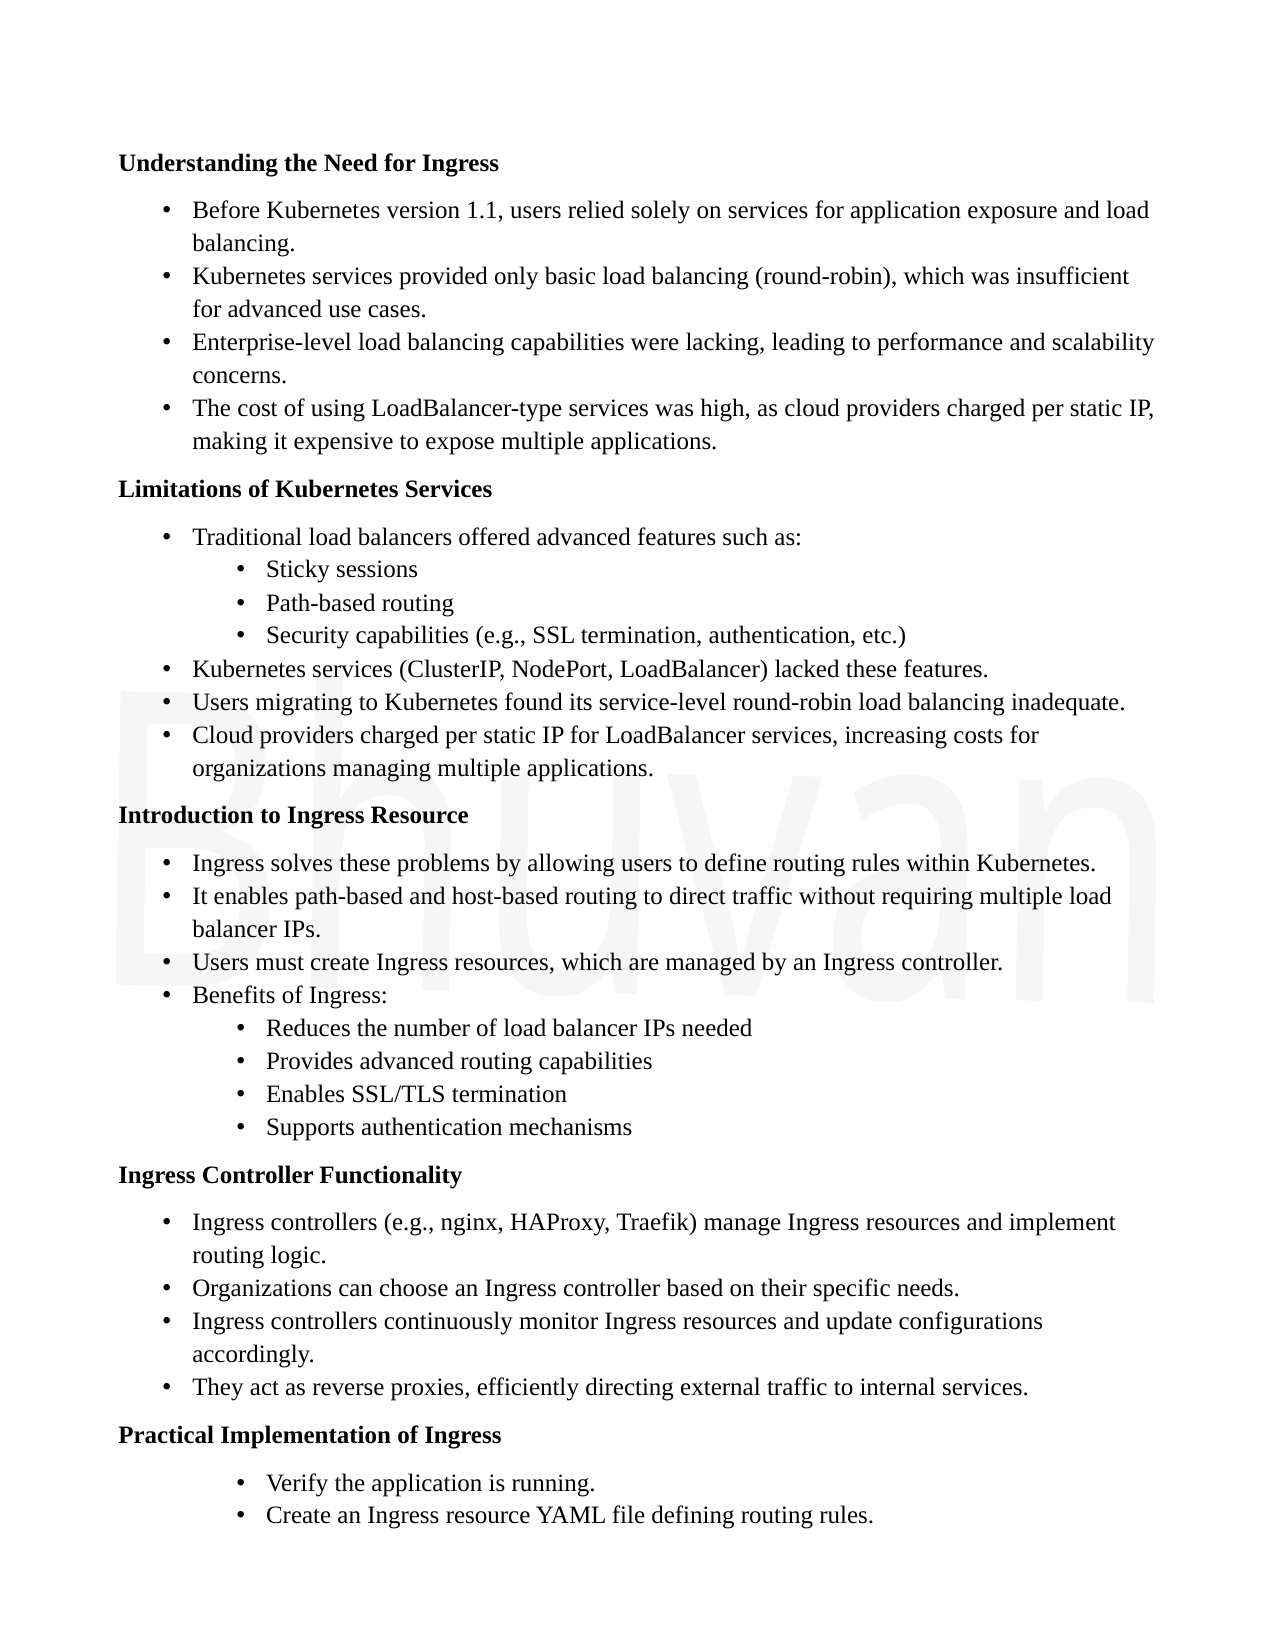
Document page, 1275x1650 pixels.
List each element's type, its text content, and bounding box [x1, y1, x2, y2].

text Introduction to Ingress Resource [1056, 808, 1124, 829]
list Security capabilities (e.g., SSL termination, authentication, etc.) [236, 621, 1157, 649]
list Reduces the number of load balancer IPs needed [236, 1013, 1157, 1042]
text Understanding the Need for Ingress [118, 148, 1157, 176]
list Cloud providers charged per static IP for LoadBalancer services, increasing costs for organizations managing multiple applications. [341, 720, 1157, 781]
list Users must create Ingress resources, which are managed by an Ingress controller. [236, 947, 311, 976]
text Limitations of Kubernetes Services [118, 474, 1157, 503]
list Ingress solves these problems by allowing users to define routing rules within Kubernetes. [162, 848, 236, 877]
list It enables path-based and host-based routing to direct traffic without requiring multiple load balancer IPs. [339, 881, 424, 943]
list Traditional load balancers offered advanced features such as: [162, 522, 1157, 550]
text Practical Implementation of Ingress [118, 1420, 1157, 1449]
list Enables SSL/TLS termination [236, 1079, 1157, 1108]
list Kubernetes services (ClusterIP, NodePort, LoadBalancer) lacked these features. [162, 654, 1157, 682]
list They act as reverse proxies, efficiently directing external traffic to internal services. [162, 1372, 1157, 1401]
list Kubernetes services provided only basic load balancing (round-robin), which was insufficient for advanced use cases. [162, 261, 1157, 323]
list It enables path-based and host-based routing to direct traffic without requiring multiple load balancer IPs. [263, 881, 312, 943]
list Users must create Ingress resources, which are managed by an Ingress controller. [338, 947, 423, 976]
list Users must create Ingress resources, which are managed by an Ingress controller. [450, 947, 512, 976]
text Introduction to Ingress Resource [231, 800, 313, 829]
list Users must create Ingress resources, which are managed by an Ingress controller. [1044, 947, 1128, 976]
list It enables path-based and host-based routing to direct traffic without requiring multiple load balancer IPs. [450, 881, 500, 943]
list It enables path-based and host-based routing to direct traffic without requiring multiple load balancer IPs. [1044, 881, 1129, 943]
list It enables path-based and host-based routing to direct traffic without requiring multiple load balancer IPs. [772, 881, 857, 943]
text Introduction to Ingress Resource [346, 800, 423, 829]
text Introduction to Ingress Resource [702, 800, 786, 829]
list Ingress solves these problems by allowing users to define routing rules within Kubernetes. [1045, 848, 1129, 877]
list Users must create Ingress resources, which are managed by an Ingress controller. [762, 947, 840, 976]
list Enterprise-level load balancing capabilities were lacking, leading to performance and scalability concerns. [162, 327, 1157, 389]
list Ingress solves these problems by allowing users to define routing rules within Kubernetes. [340, 848, 424, 877]
text Introduction to Ingress Resource [446, 800, 501, 829]
list Path-based routing [236, 588, 1157, 616]
list Users migrating to Kubernetes found its service-level round-robin load balancing inadequate. [162, 687, 315, 715]
list Users migrating to Kubernetes found its service-level round-robin load balancing inadequate. [343, 687, 1157, 715]
list It enables path-based and host-based routing to direct traffic without requiring multiple load balancer IPs. [162, 881, 240, 943]
list Ingress controllers (e.g., nginx, HAProxy, Traefik) manage Ingress resources and implement routing logic. [162, 1207, 1157, 1269]
text Introduction to Ingress Resource [146, 800, 228, 817]
list It enables path-based and host-based routing to direct traffic without requiring multiple load balancer IPs. [527, 881, 611, 943]
text Introduction to Ingress Resource [960, 800, 1019, 829]
list Cloud providers charged per static IP for LoadBalancer services, increasing costs for organizations managing multiple applications. [162, 724, 236, 781]
list Cloud providers charged per static IP for LoadBalancer services, increasing costs for organizations managing multiple applications. [255, 720, 315, 781]
list Users must create Ingress resources, which are managed by an Ingress controller. [637, 947, 719, 976]
list It enables path-based and host-based routing to direct traffic without requiring multiple load balancer IPs. [638, 881, 710, 943]
list Organizations can choose an Ingress controller based on their specific needs. [162, 1273, 1157, 1302]
list Benefits of Ingress: [162, 980, 1157, 1009]
list The cost of using LoadBalancer-type services was high, as cloud providers charged per static IP, making it expensive to expose multiple applications. [162, 393, 1157, 455]
list Before Kubernetes version 1.1, users relied solely on services for application exposure and load balancing. [162, 195, 1157, 257]
list Ingress solves these problems by allowing users to define routing rules within Kubernetes. [528, 848, 612, 877]
list Verify the application is running. [236, 1468, 1157, 1496]
list Create an Ingress resource YAML file defining routing rules. [236, 1501, 1157, 1529]
list It enables path-based and host-based routing to direct traffic without requiring multiple load balancer IPs. [966, 881, 1017, 943]
list Ingress controllers continuously monitor Ingress resources and update configurations accordingly. [162, 1306, 1157, 1368]
list Provides advanced routing capabilities [236, 1046, 1157, 1075]
list Users must create Ingress resources, which are managed by an Ingress controller. [862, 947, 932, 973]
list Ingress solves these problems by allowing users to define routing rules within Kubernetes. [792, 848, 941, 877]
list It enables path-based and host-based routing to direct traffic without requiring multiple load balancer IPs. [723, 881, 762, 943]
text Ingress Controller Functionality [118, 1160, 1157, 1188]
text Introduction to Ingress Resource [640, 800, 680, 829]
text Introduction to Ingress Resource [528, 800, 613, 829]
list Sticky sessions [236, 554, 1157, 583]
list Supports authentication mechanisms [236, 1112, 1157, 1141]
list It enables path-based and host-based routing to direct traffic without requiring multiple load balancer IPs. [862, 892, 940, 943]
text Introduction to Ingress Resource [807, 800, 939, 829]
